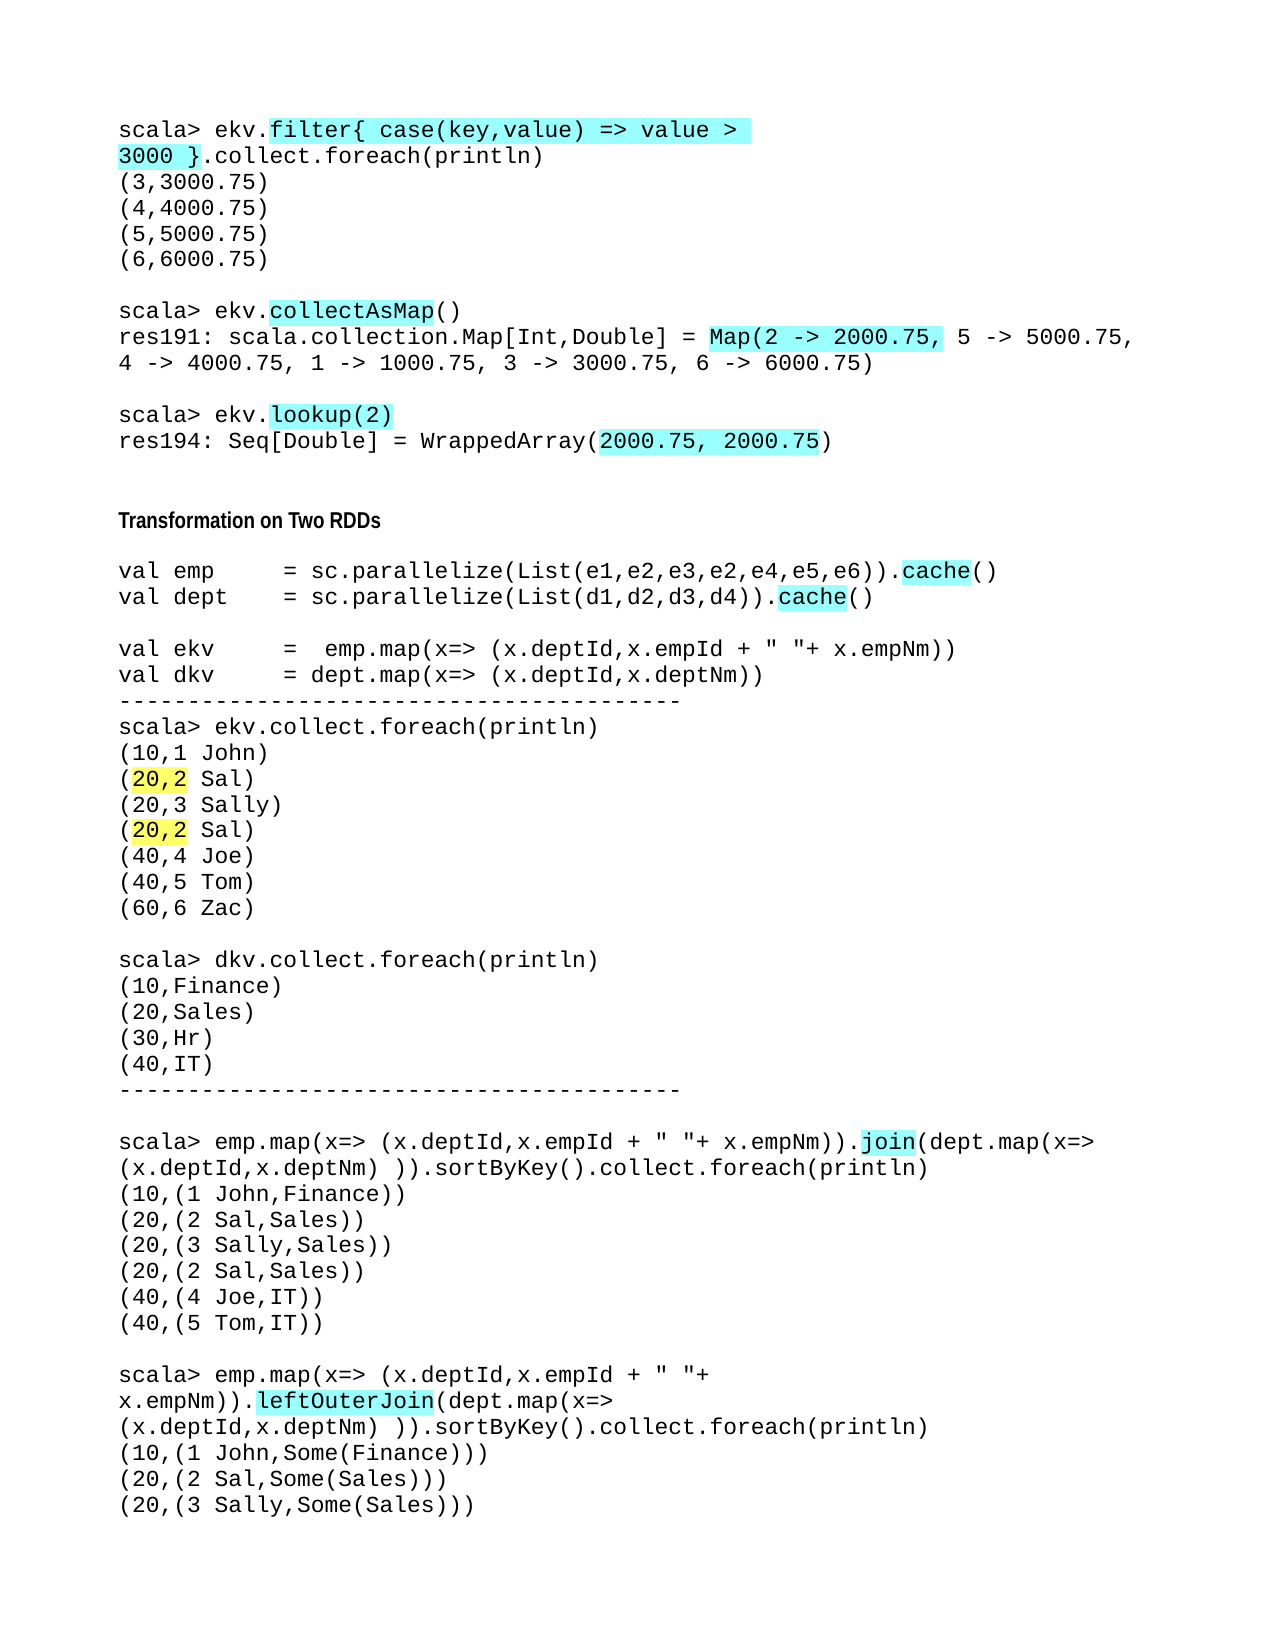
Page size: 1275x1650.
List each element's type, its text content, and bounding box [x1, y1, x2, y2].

text val dkv = dept.map(x=> (x.deptId,x.deptNm)) [118, 663, 1157, 689]
text (40,5 Tom) [118, 871, 1157, 897]
text (6,6000.75) [118, 248, 1157, 274]
text val dept = sc.parallelize(List(d1,d2,d3,d4)).cache() [118, 585, 1157, 611]
text (10,(1 John,Some(Finance))) [118, 1441, 1157, 1467]
text res194: Seq[Double] = WrappedArray(2000.75, 2000.75) [118, 429, 1157, 455]
text (10,Finance) [118, 974, 1157, 1000]
text (40,(4 Joe,IT)) [118, 1286, 1157, 1312]
text (10,1 John) [118, 741, 1157, 767]
text Transformation on Two RDDs [118, 507, 1157, 533]
text scala> emp.map(x=> (x.deptId,x.empId + " "+ x.empNm)).leftOuterJoin(dept.map(x=> (x.deptId,x.deptNm) )).sortByKey().collect.foreach(println) [118, 1363, 1157, 1441]
text res191: scala.collection.Map[Int,Double] = Map(2 -> 2000.75, 5 -> 5000.75, 4 -> 4000.75, 1 -> 1000.75, 3 -> 3000.75, 6 -> 6000.75) [118, 326, 1157, 377]
text (40,(5 Tom,IT)) [118, 1312, 1157, 1338]
text ----------------------------------------- [118, 1078, 1157, 1104]
text scala> ekv.collectAsMap() [118, 300, 1157, 326]
text (20,(2 Sal,Sales)) [118, 1260, 1157, 1286]
text scala> ekv.collect.foreach(println) [118, 715, 1157, 741]
text (60,6 Zac) [118, 897, 1157, 923]
text scala> dkv.collect.foreach(println) [118, 948, 1157, 974]
text (20,(2 Sal,Sales)) [118, 1208, 1157, 1234]
text (20,(2 Sal,Some(Sales))) [118, 1467, 1157, 1493]
text ----------------------------------------- [118, 689, 1157, 715]
text val emp = sc.parallelize(List(e1,e2,e3,e2,e4,e5,e6)).cache() [118, 559, 1157, 585]
text (20,(3 Sally,Sales)) [118, 1234, 1157, 1260]
text (40,IT) [118, 1052, 1157, 1078]
text (20,3 Sally) [118, 793, 1157, 819]
text (4,4000.75) [118, 196, 1157, 222]
text (20,(3 Sally,Some(Sales))) [118, 1493, 1157, 1519]
text scala> emp.map(x=> (x.deptId,x.empId + " "+ x.empNm)).join(dept.map(x=> (x.deptId,x.deptNm) )).sortByKey().collect.foreach(println) [118, 1130, 1157, 1182]
text (5,5000.75) [118, 222, 1157, 248]
text (10,(1 John,Finance)) [118, 1182, 1157, 1208]
text scala> ekv.lookup(2) [118, 403, 1157, 429]
text (20,Sales) [118, 1000, 1157, 1026]
text scala> ekv.filter{ case(key,value) => value > 3000 }.collect.foreach(println) [118, 118, 1157, 170]
text (20,2 Sal) [118, 819, 1157, 845]
text val ekv = emp.map(x=> (x.deptId,x.empId + " "+ x.empNm)) [118, 637, 1157, 663]
text (3,3000.75) [118, 170, 1157, 196]
text (30,Hr) [118, 1026, 1157, 1052]
text (20,2 Sal) [118, 767, 1157, 793]
text (40,4 Joe) [118, 845, 1157, 871]
